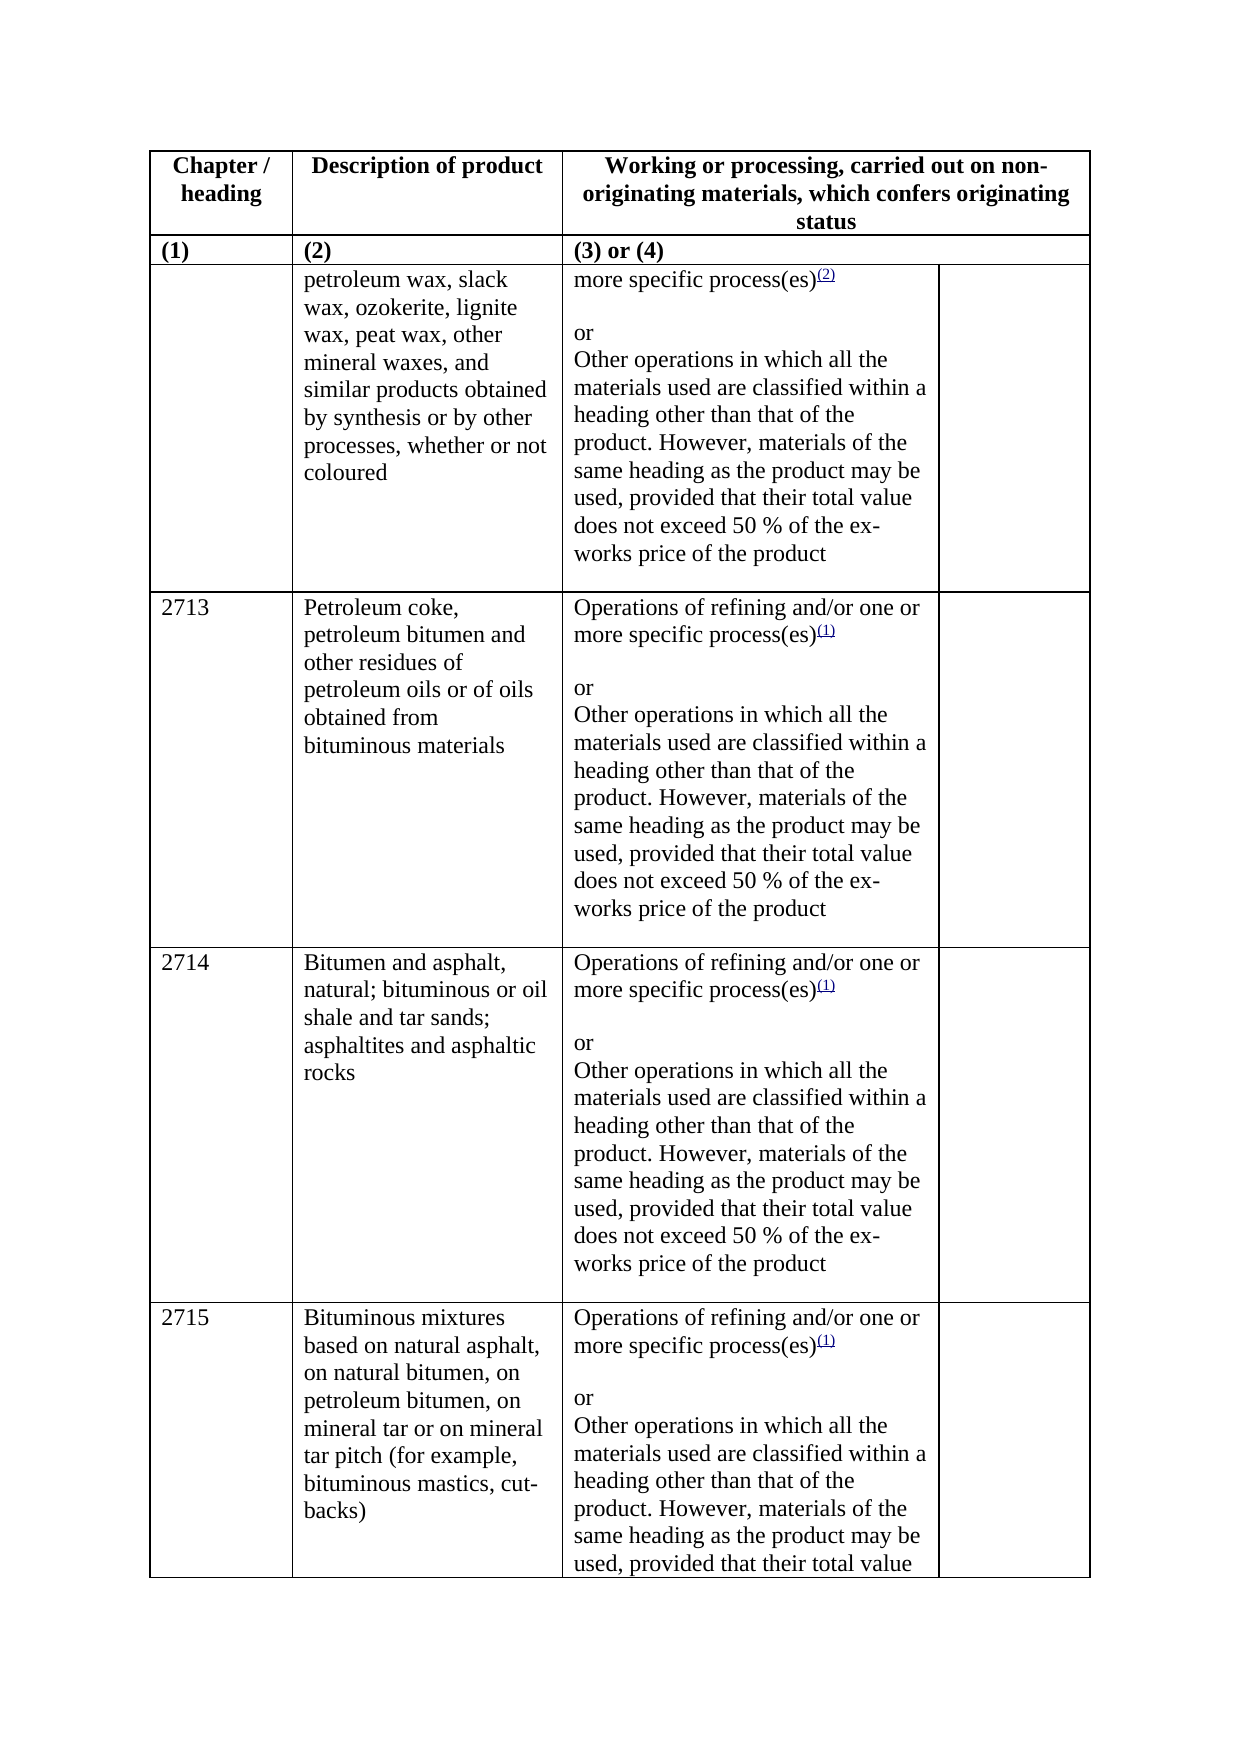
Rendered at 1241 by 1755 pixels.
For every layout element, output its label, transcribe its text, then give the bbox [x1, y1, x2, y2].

table_cell [940, 948, 1089, 1302]
table_cell [151, 265, 292, 591]
table_cell 2713 [151, 593, 292, 946]
table_header Description of product [293, 152, 562, 234]
table_cell [940, 265, 1089, 591]
table_cell [940, 1303, 1089, 1577]
table_cell more specific process(es)(2) or Other operations in which all the materials used are classified within a heading other than that of the product. However, materials of the same heading as the product may be used, provided that their total value does not exceed 50 % of the ex-works price of the product [563, 265, 938, 591]
table_cell (1) [151, 236, 292, 263]
table_cell petroleum wax, slack wax, ozokerite, lignite wax, peat wax, other mineral waxes, and similar products obtained by synthesis or by other processes, whether or not coloured [293, 265, 562, 591]
table_cell (3) or (4) [563, 236, 1089, 263]
table_cell Operations of refining and/or one or more specific process(es)(1) or Other operations in which all the materials used are classified within a heading other than that of the product. However, materials of the same heading as the product may be used, provided that their total value [563, 1303, 938, 1577]
table_cell [940, 593, 1089, 946]
table_cell (2) [293, 236, 562, 263]
table_cell Petroleum coke, petroleum bitumen and other residues of petroleum oils or of oils obtained from bituminous materials [293, 593, 562, 946]
table_cell Bitumen and asphalt, natural; bituminous or oil shale and tar sands; asphaltites and asphaltic rocks [293, 948, 562, 1302]
table_cell Operations of refining and/or one or more specific process(es)(1) or Other operations in which all the materials used are classified within a heading other than that of the product. However, materials of the same heading as the product may be used, provided that their total value does not exceed 50 % of the ex-works price of the product [563, 593, 938, 946]
table_cell 2714 [151, 948, 292, 1302]
table_cell Bituminous mixtures based on natural asphalt, on natural bitumen, on petroleum bitumen, on mineral tar or on mineral tar pitch (for example, bituminous mastics, cut-backs) [293, 1303, 562, 1577]
table_header Working or processing, carried out on non-originating materials, which confers originating status [563, 152, 1089, 234]
table_header Chapter / heading [151, 152, 292, 234]
table_cell 2715 [151, 1303, 292, 1577]
table_cell Operations of refining and/or one or more specific process(es)(1) or Other operations in which all the materials used are classified within a heading other than that of the product. However, materials of the same heading as the product may be used, provided that their total value does not exceed 50 % of the ex-works price of the product [563, 948, 938, 1302]
